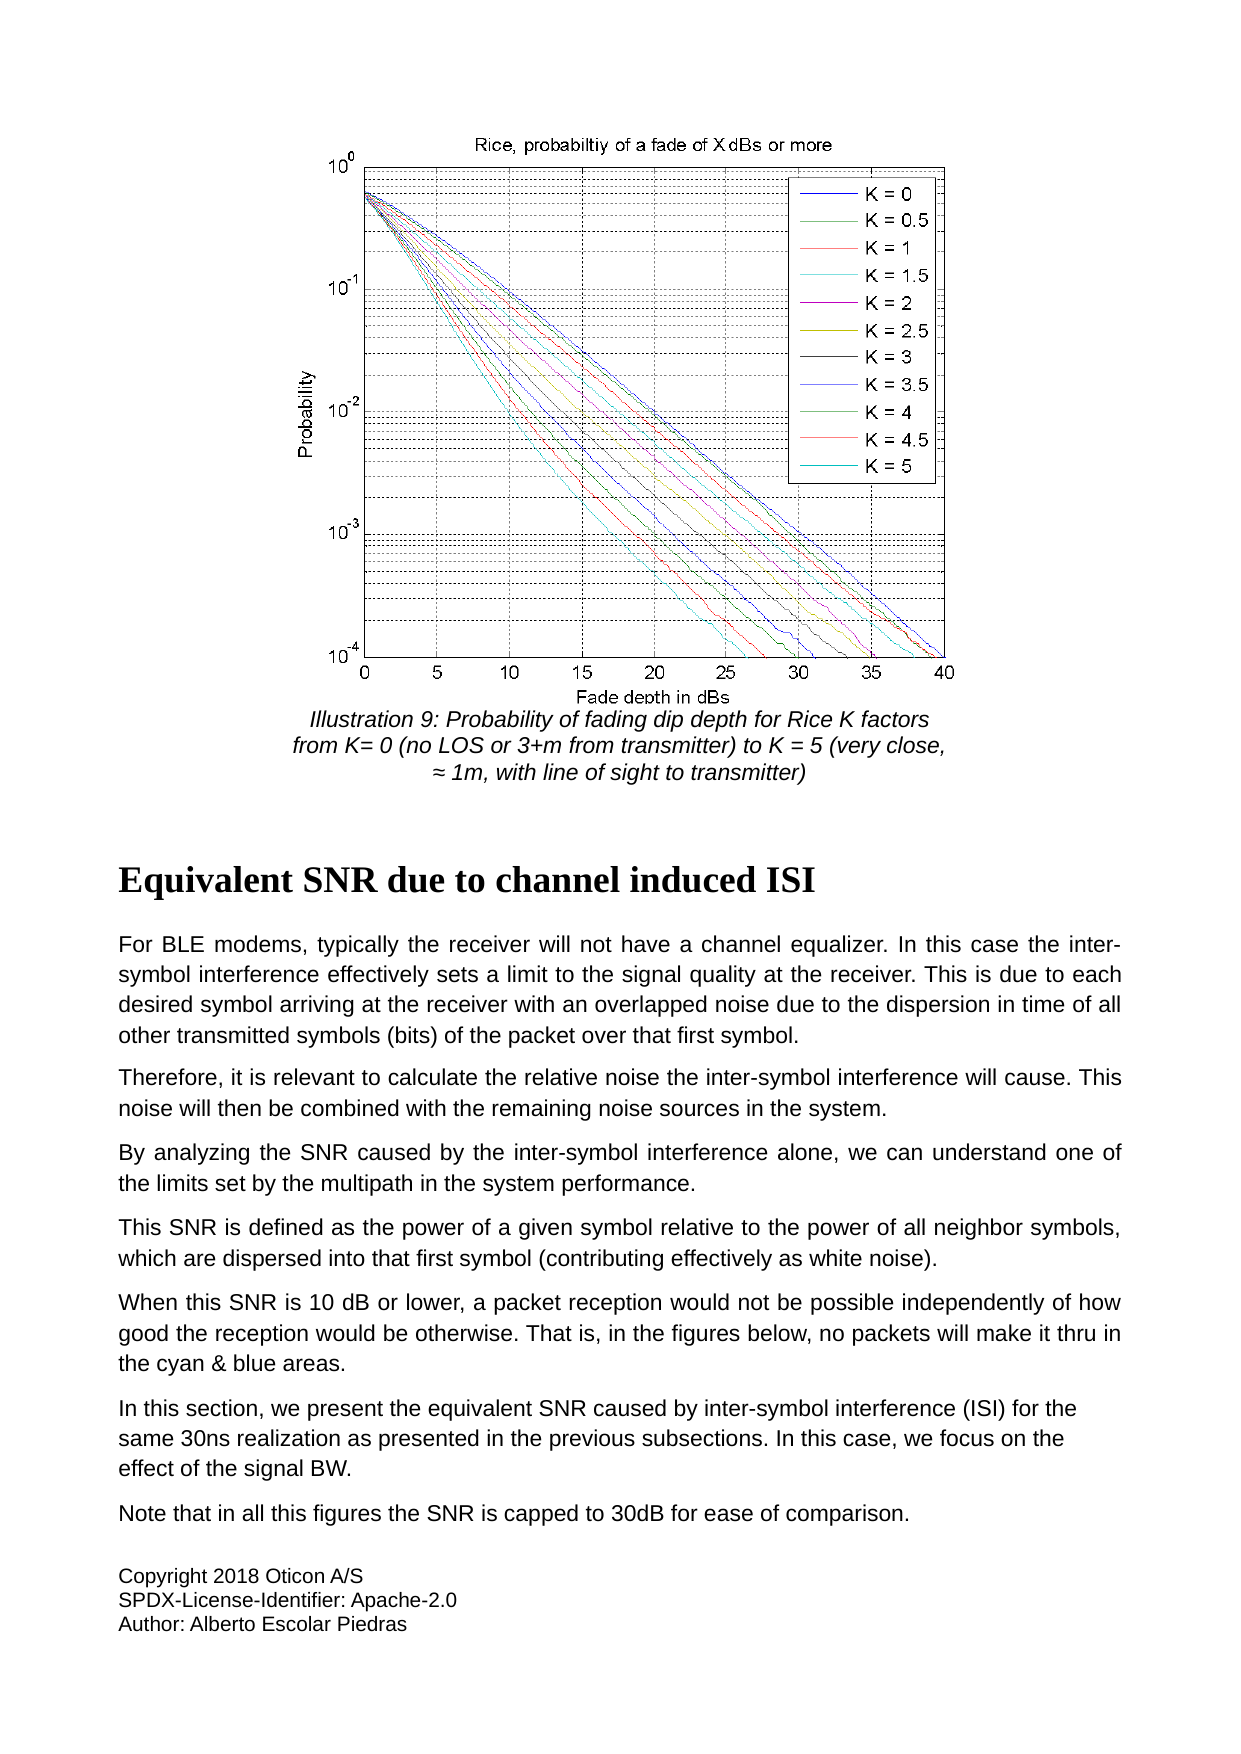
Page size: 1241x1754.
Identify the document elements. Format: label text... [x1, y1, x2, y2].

text This SNR is defined as the power of a given symbol relative to the power of all neighbor symbols, which are dispersed into that first symbol (contributing effectively as white noise). [118, 1214, 1123, 1271]
picture [286, 130, 955, 704]
text By analyzing the SNR caused by the inter-symbol interference alone, we can understand one of the limits set by the multipath in the system performance. [118, 1139, 1123, 1196]
subtitle For BLE modems, typically the receiver will not have a channel equalizer. In this case the inter-symbol interference effectively sets a limit to the signal quality at the receiver. This is due to each desired symbol arriving at the receiver with an overlapped noise due to the dispersion in time of all other transmitted symbols (bits) of the packet over that first symbol. [118, 931, 1123, 1048]
text Note that in all this figures the SNR is capped to 30dB for ease of comparison. [118, 1500, 1123, 1526]
text Therefore, it is relevant to calculate the relative noise the inter-symbol interference will cause. This noise will then be combined with the remaining noise sources in the system. [118, 1064, 1123, 1121]
subtitle Equivalent SNR due to channel induced ISI [118, 858, 1123, 901]
text Illustration 9: Probability of fading dip depth for Rice K factors from K= 0 (no LOS or 3+m from transmitter) to K = 5 (very close, ≈ 1m, with line of sight to transmitter) [286, 704, 955, 785]
text In this section, we present the equivalent SNR caused by inter-symbol interference (ISI) for the same 30ns realization as presented in the previous subsections. In this case, we focus on the effect of the signal BW. [118, 1394, 1123, 1481]
text When this SNR is 10 dB or lower, a packet reception would not be possible independently of how good the reception would be otherwise. That is, in the figures below, no packets will make it thru in the cyan & blue areas. [118, 1289, 1123, 1376]
